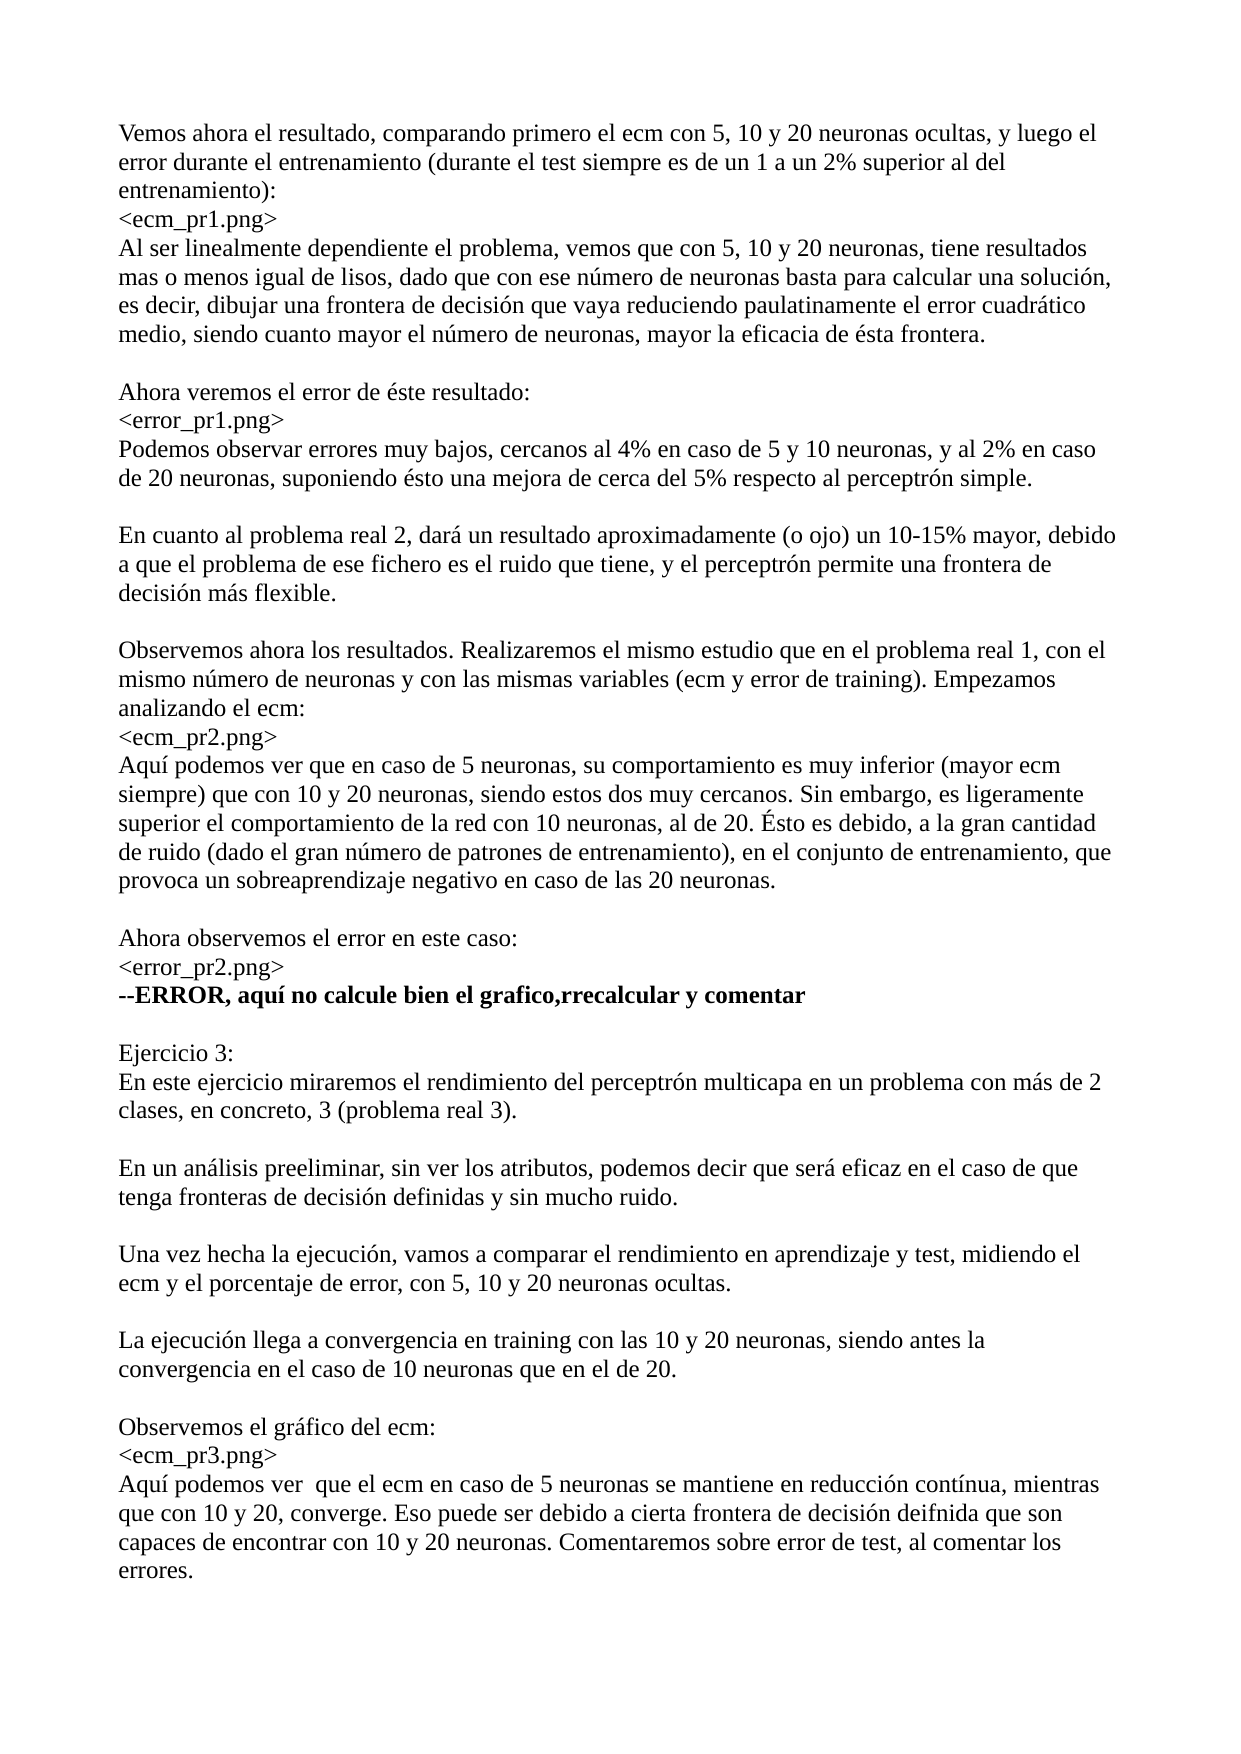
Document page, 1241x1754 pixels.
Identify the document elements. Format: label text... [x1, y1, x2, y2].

text <error_pr1.png> [118, 406, 1122, 434]
text <ecm_pr1.png> [118, 204, 1122, 233]
text <error_pr2.png> [118, 952, 1122, 981]
text En cuanto al problema real 2, dará un resultado aproximadamente (o ojo) un 10-15% mayor, debido a que el problema de ese fichero es el ruido que tiene, y el perceptrón permite una frontera de decisión más flexible. [118, 521, 1122, 607]
text Podemos observar errores muy bajos, cercanos al 4% en caso de 5 y 10 neuronas, y al 2% en caso de 20 neuronas, suponiendo ésto una mejora de cerca del 5% respecto al perceptrón simple. [118, 434, 1122, 492]
text Ejercicio 3: [118, 1038, 1122, 1067]
text Al ser linealmente dependiente el problema, vemos que con 5, 10 y 20 neuronas, tiene resultados mas o menos igual de lisos, dado que con ese número de neuronas basta para calcular una solución, es decir, dibujar una frontera de decisión que vaya reduciendo paulatinamente el error cuadrático medio, siendo cuanto mayor el número de neuronas, mayor la eficacia de ésta frontera. [118, 233, 1122, 348]
text En este ejercicio miraremos el rendimiento del perceptrón multicapa en un problema con más de 2 clases, en concreto, 3 (problema real 3). [118, 1067, 1122, 1124]
text Vemos ahora el resultado, comparando primero el ecm con 5, 10 y 20 neuronas ocultas, y luego el error durante el entrenamiento (durante el test siempre es de un 1 a un 2% superior al del entrenamiento): [118, 118, 1122, 204]
text Ahora veremos el error de éste resultado: [118, 377, 1122, 406]
text Una vez hecha la ejecución, vamos a comparar el rendimiento en aprendizaje y test, midiendo el ecm y el porcentaje de error, con 5, 10 y 20 neuronas ocultas. [118, 1239, 1122, 1297]
text <ecm_pr3.png> [118, 1441, 1122, 1469]
text Aquí podemos ver que el ecm en caso de 5 neuronas se mantiene en reducción contínua, mientras que con 10 y 20, converge. Eso puede ser debido a cierta frontera de decisión deifnida que son capaces de encontrar con 10 y 20 neuronas. Comentaremos sobre error de test, al comentar los errores. [118, 1469, 1122, 1584]
text Observemos ahora los resultados. Realizaremos el mismo estudio que en el problema real 1, con el mismo número de neuronas y con las mismas variables (ecm y error de training). Empezamos analizando el ecm: [118, 636, 1122, 722]
text --ERROR, aquí no calcule bien el grafico,rrecalcular y comentar [118, 981, 1122, 1009]
text Ahora observemos el error en este caso: [118, 923, 1122, 952]
text En un análisis preeliminar, sin ver los atributos, podemos decir que será eficaz en el caso de que tenga fronteras de decisión definidas y sin mucho ruido. [118, 1153, 1122, 1211]
text La ejecución llega a convergencia en training con las 10 y 20 neuronas, siendo antes la convergencia en el caso de 10 neuronas que en el de 20. [118, 1326, 1122, 1383]
text Aquí podemos ver que en caso de 5 neuronas, su comportamiento es muy inferior (mayor ecm siempre) que con 10 y 20 neuronas, siendo estos dos muy cercanos. Sin embargo, es ligeramente superior el comportamiento de la red con 10 neuronas, al de 20. Ésto es debido, a la gran cantidad de ruido (dado el gran número de patrones de entrenamiento), en el conjunto de entrenamiento, que provoca un sobreaprendizaje negativo en caso de las 20 neuronas. [118, 751, 1122, 894]
text <ecm_pr2.png> [118, 722, 1122, 751]
text Observemos el gráfico del ecm: [118, 1412, 1122, 1441]
